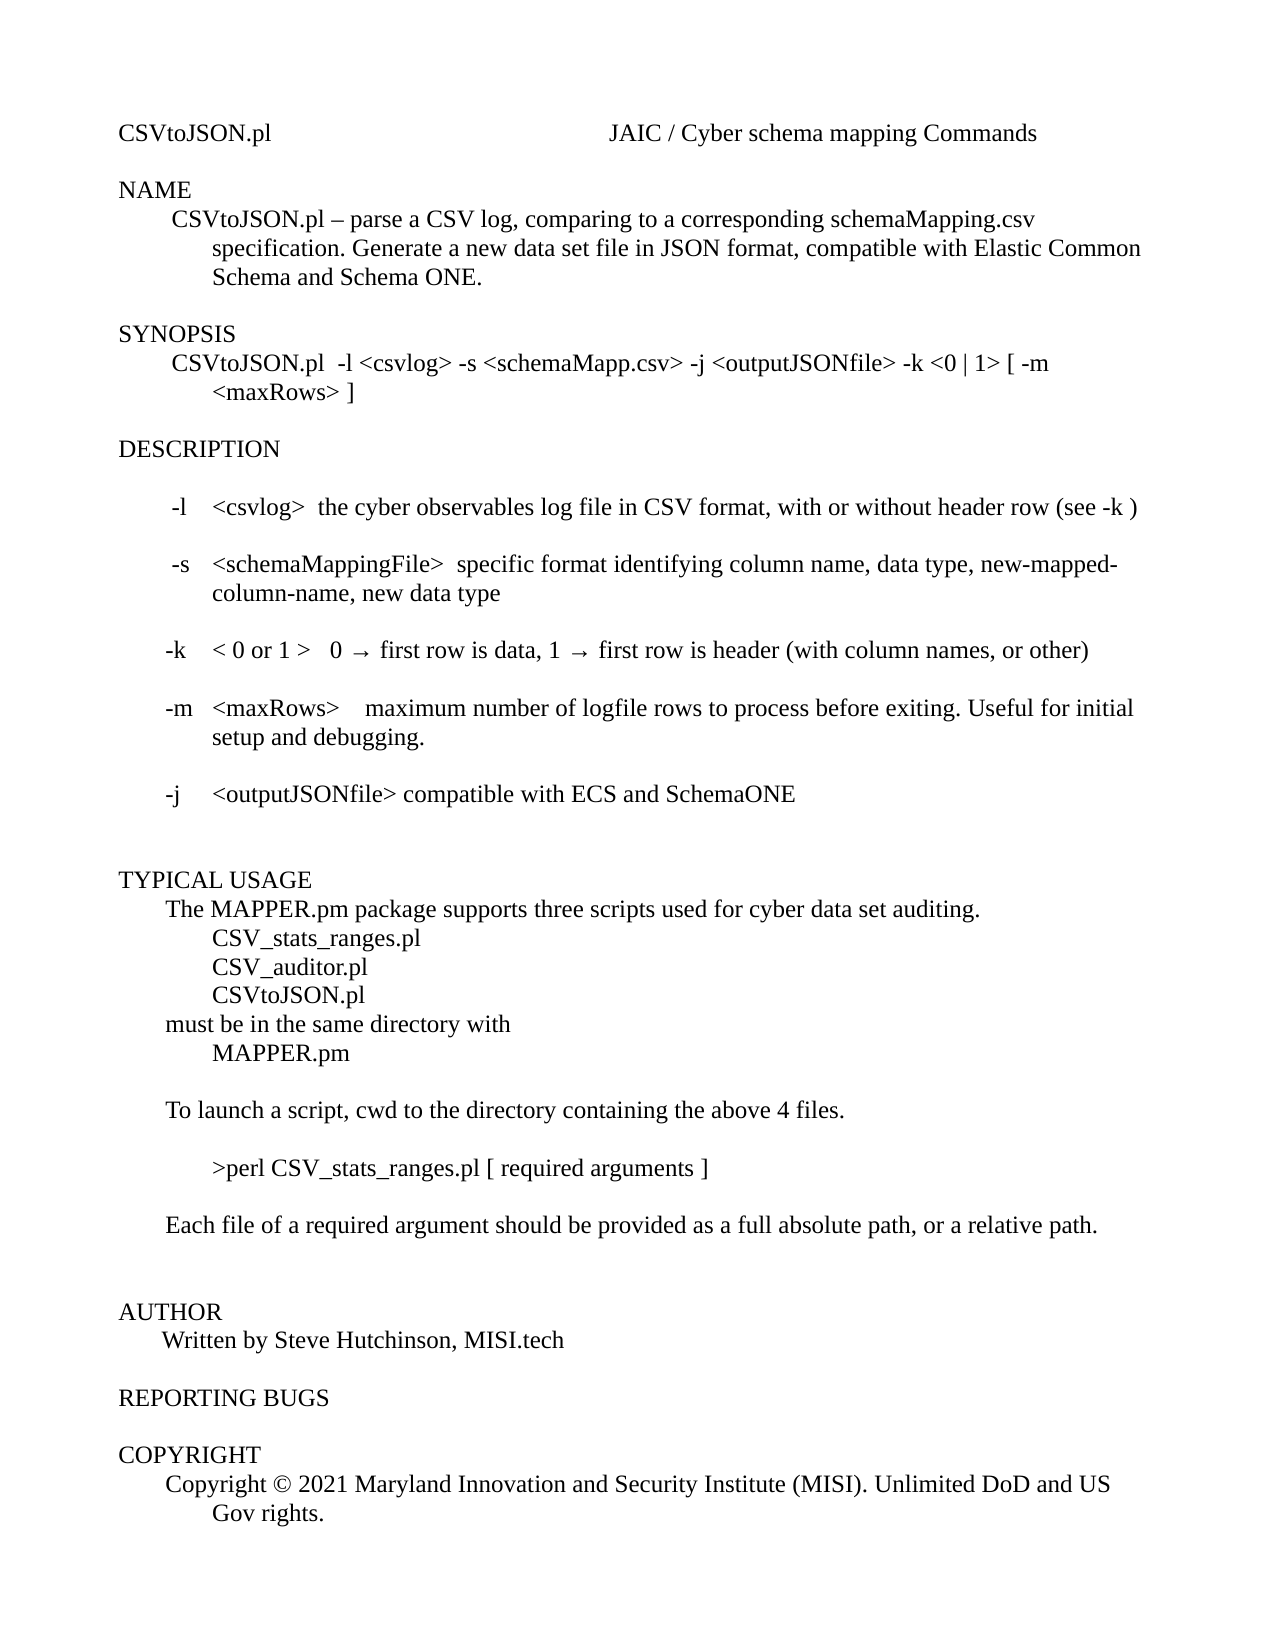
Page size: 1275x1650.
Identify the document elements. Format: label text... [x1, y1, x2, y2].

text CSVtoJSON.pl [165, 981, 1157, 1009]
text -s <schemaMappingFile> specific format identifying column name, data type, new-mapped-column-name, new data type [165, 549, 1157, 607]
text AUTHOR [118, 1297, 1157, 1326]
text Each file of a required argument should be provided as a full absolute path, or a relative path. [165, 1211, 1157, 1239]
text MAPPER.pm [165, 1038, 1157, 1067]
text Copyright © 2021 Maryland Innovation and Security Institute (MISI). Unlimited DoD and US Gov rights. [165, 1469, 1157, 1527]
text DESCRIPTION [118, 434, 1157, 463]
text To launch a script, cwd to the directory containing the above 4 files. [165, 1096, 1157, 1124]
text CSVtoJSON.pl JAIC / Cyber schema mapping Commands [118, 118, 1157, 147]
text SYNOPSIS [118, 319, 1157, 348]
text -l <csvlog> the cyber observables log file in CSV format, with or without header row (see -k ) [165, 492, 1157, 521]
text CSV_stats_ranges.pl [165, 923, 1157, 952]
text -m <maxRows> maximum number of logfile rows to process before exiting. Useful for initial setup and debugging. [165, 693, 1157, 751]
text COPYRIGHT [118, 1441, 1157, 1469]
text NAME [118, 176, 1157, 204]
text >perl CSV_stats_ranges.pl [ required arguments ] [165, 1153, 1157, 1182]
text TYPICAL USAGE [118, 866, 1157, 894]
text Written by Steve Hutchinson, MISI.tech [118, 1326, 1157, 1354]
text CSVtoJSON.pl – parse a CSV log, comparing to a corresponding schemaMapping.csv specification. Generate a new data set file in JSON format, compatible with Elastic Common Schema and Schema ONE. [165, 204, 1157, 291]
text The MAPPER.pm package supports three scripts used for cyber data set auditing. [165, 894, 1157, 923]
text CSVtoJSON.pl -l <csvlog> -s <schemaMapp.csv> -j <outputJSONfile> -k <0 | 1> [ -m <maxRows> ] [165, 348, 1157, 406]
text CSV_auditor.pl [165, 952, 1157, 981]
text must be in the same directory with [165, 1009, 1157, 1038]
text REPORTING BUGS [118, 1383, 1157, 1412]
text -k < 0 or 1 > 0 → first row is data, 1 → first row is header (with column names, or other) [165, 636, 1157, 664]
text -j <outputJSONfile> compatible with ECS and SchemaONE [165, 779, 1157, 808]
